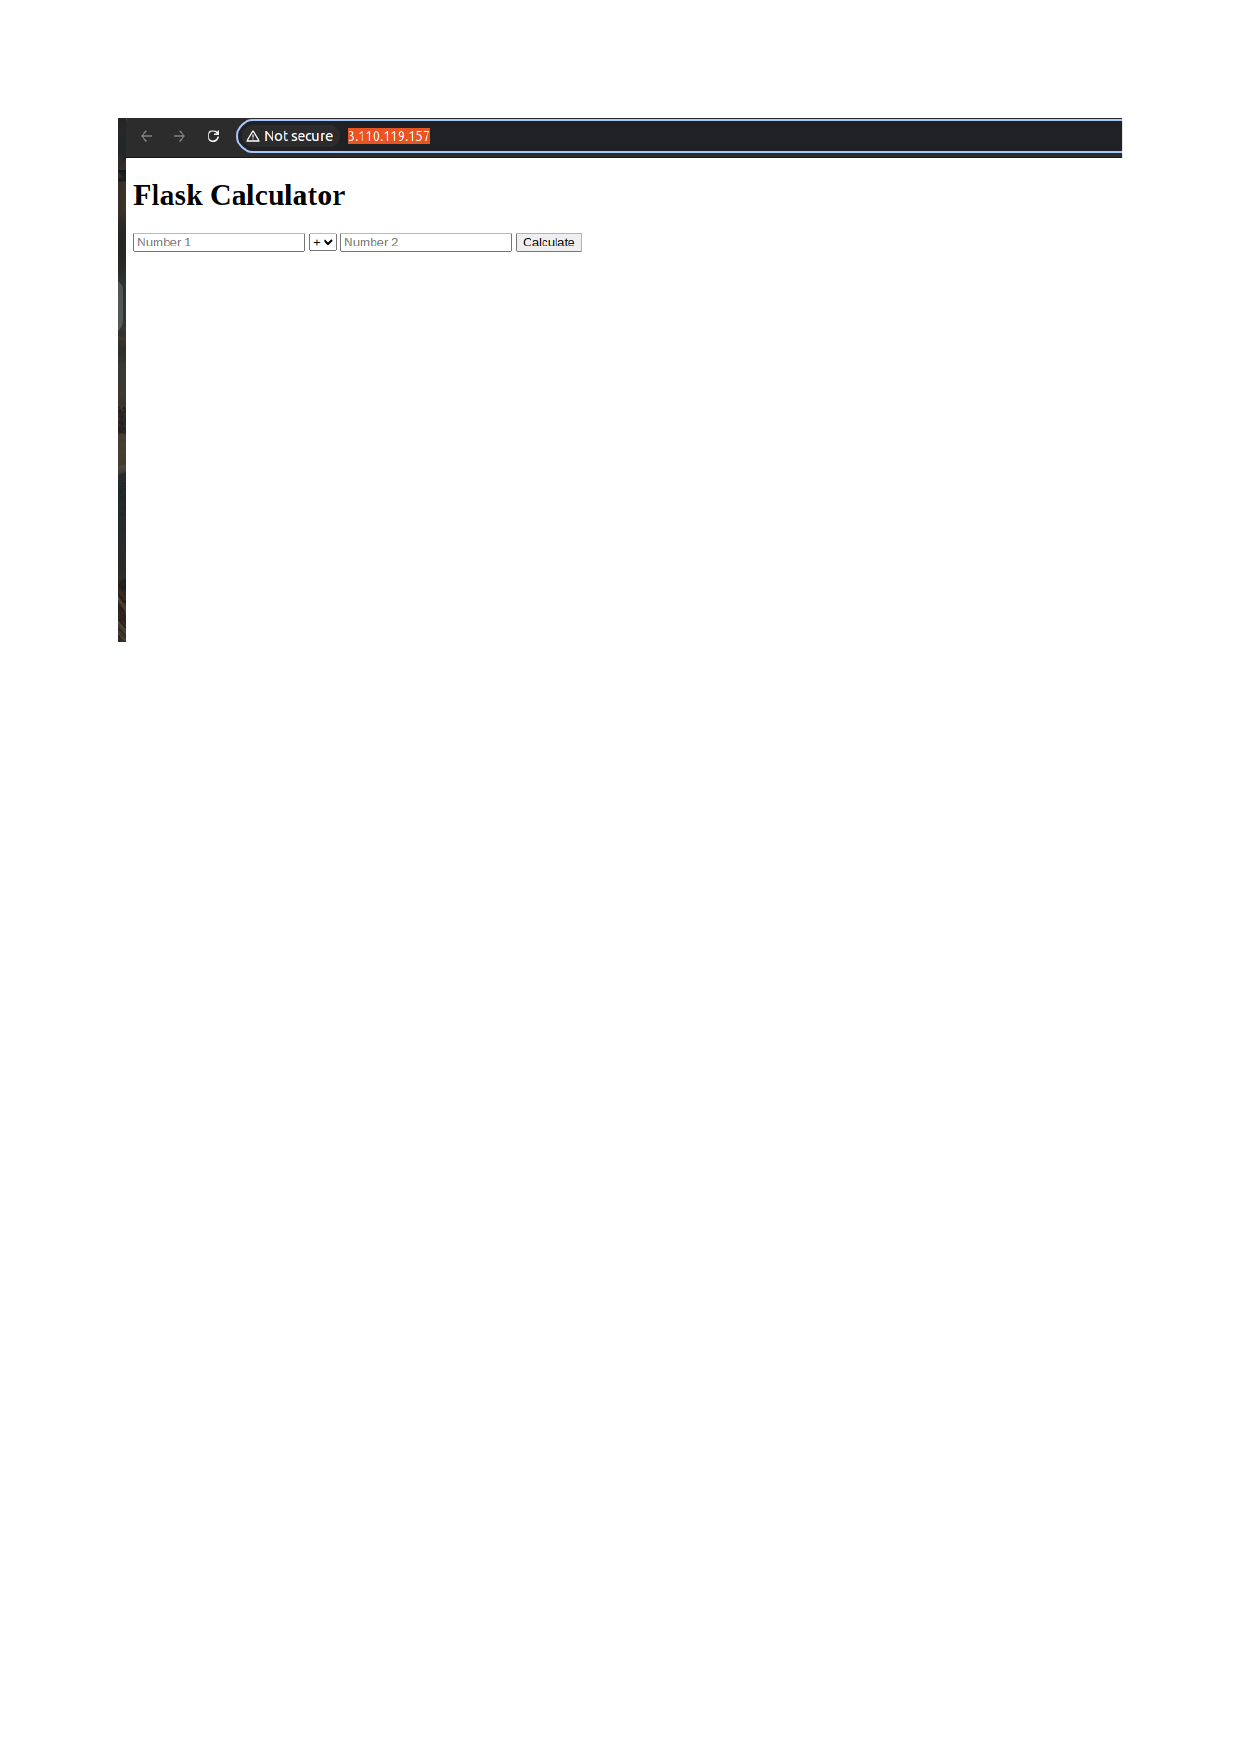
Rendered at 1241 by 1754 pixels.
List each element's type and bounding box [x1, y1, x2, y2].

picture [118, 118, 1123, 642]
